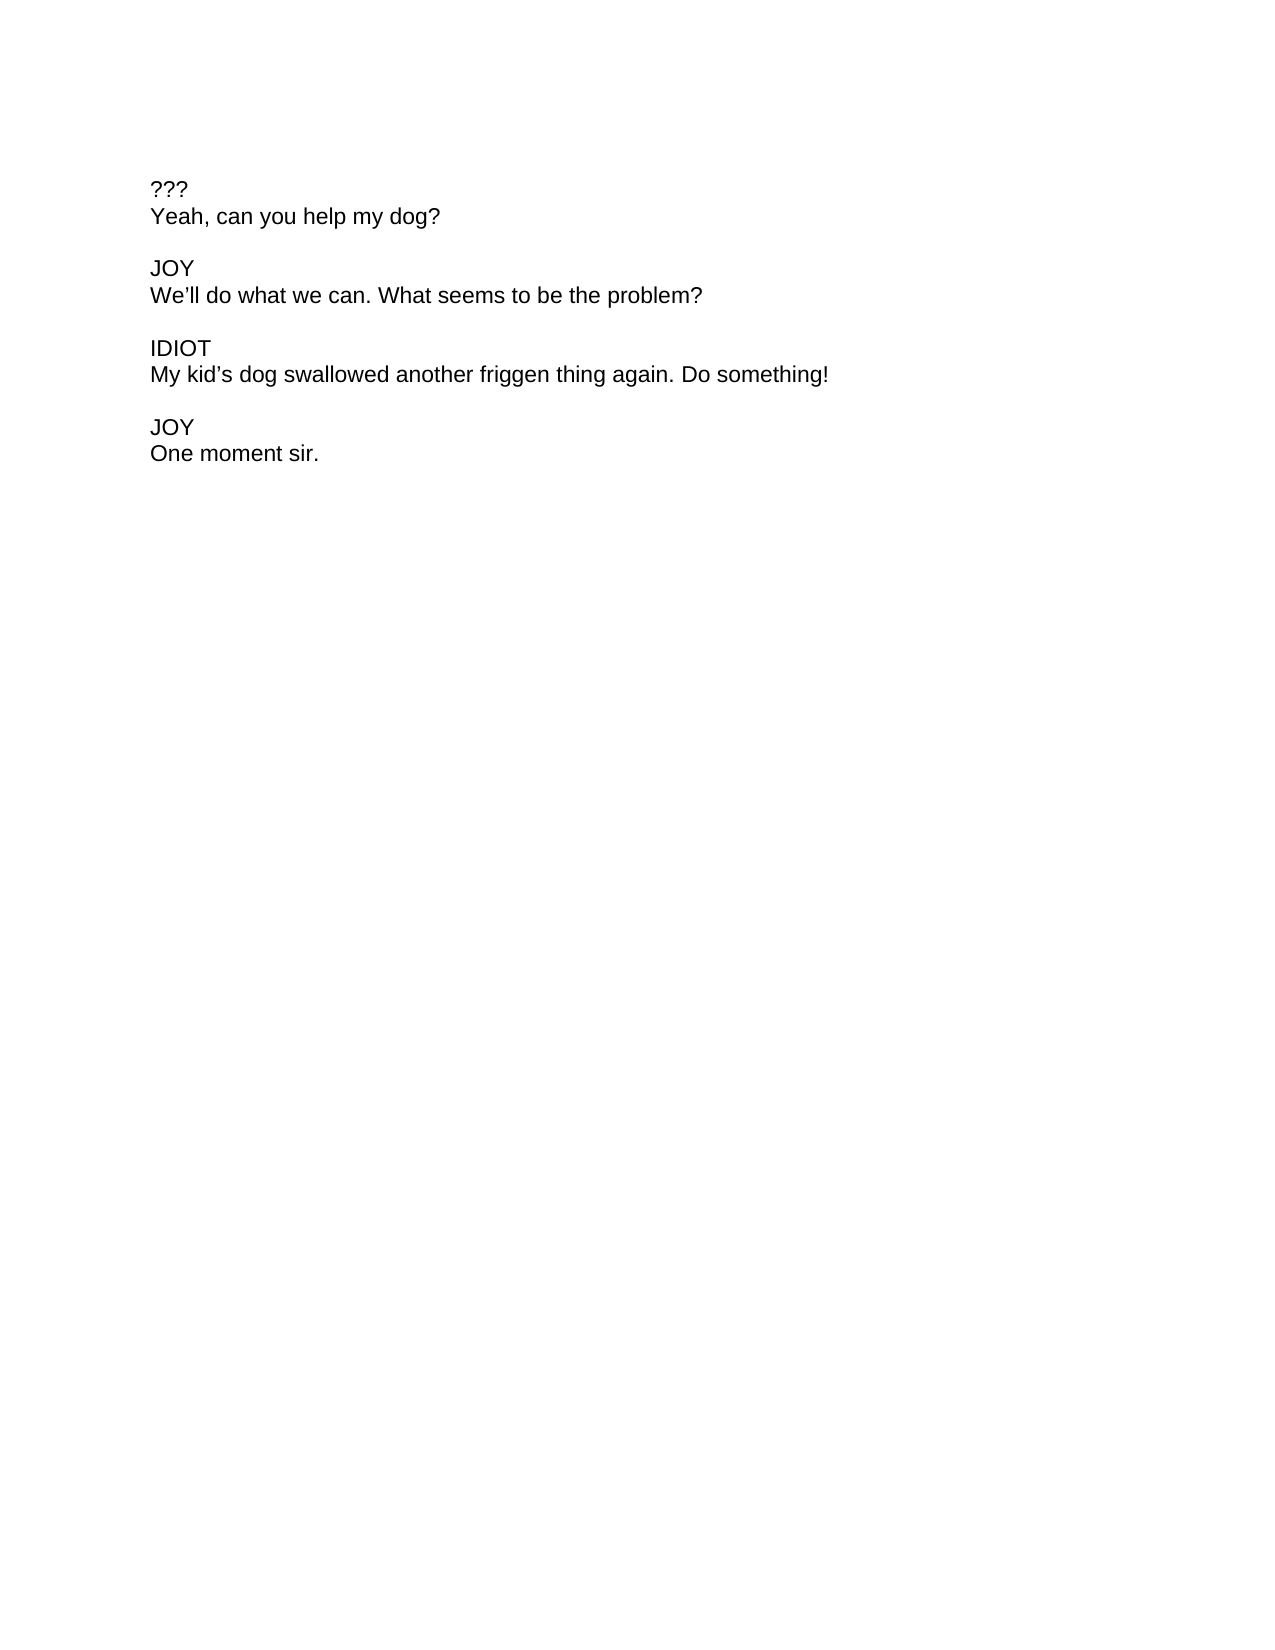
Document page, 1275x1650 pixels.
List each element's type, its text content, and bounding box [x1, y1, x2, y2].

text JOY [150, 413, 1125, 440]
text IDIOT [150, 334, 1125, 361]
text We’ll do what we can. What seems to be the problem? [150, 282, 1125, 308]
text Yeah, can you help my dog? [150, 203, 1125, 229]
text My kid’s dog swallowed another friggen thing again. Do something! [150, 361, 1125, 387]
text ??? [150, 176, 1125, 203]
text One moment sir. [150, 440, 1125, 466]
text JOY [150, 255, 1125, 282]
